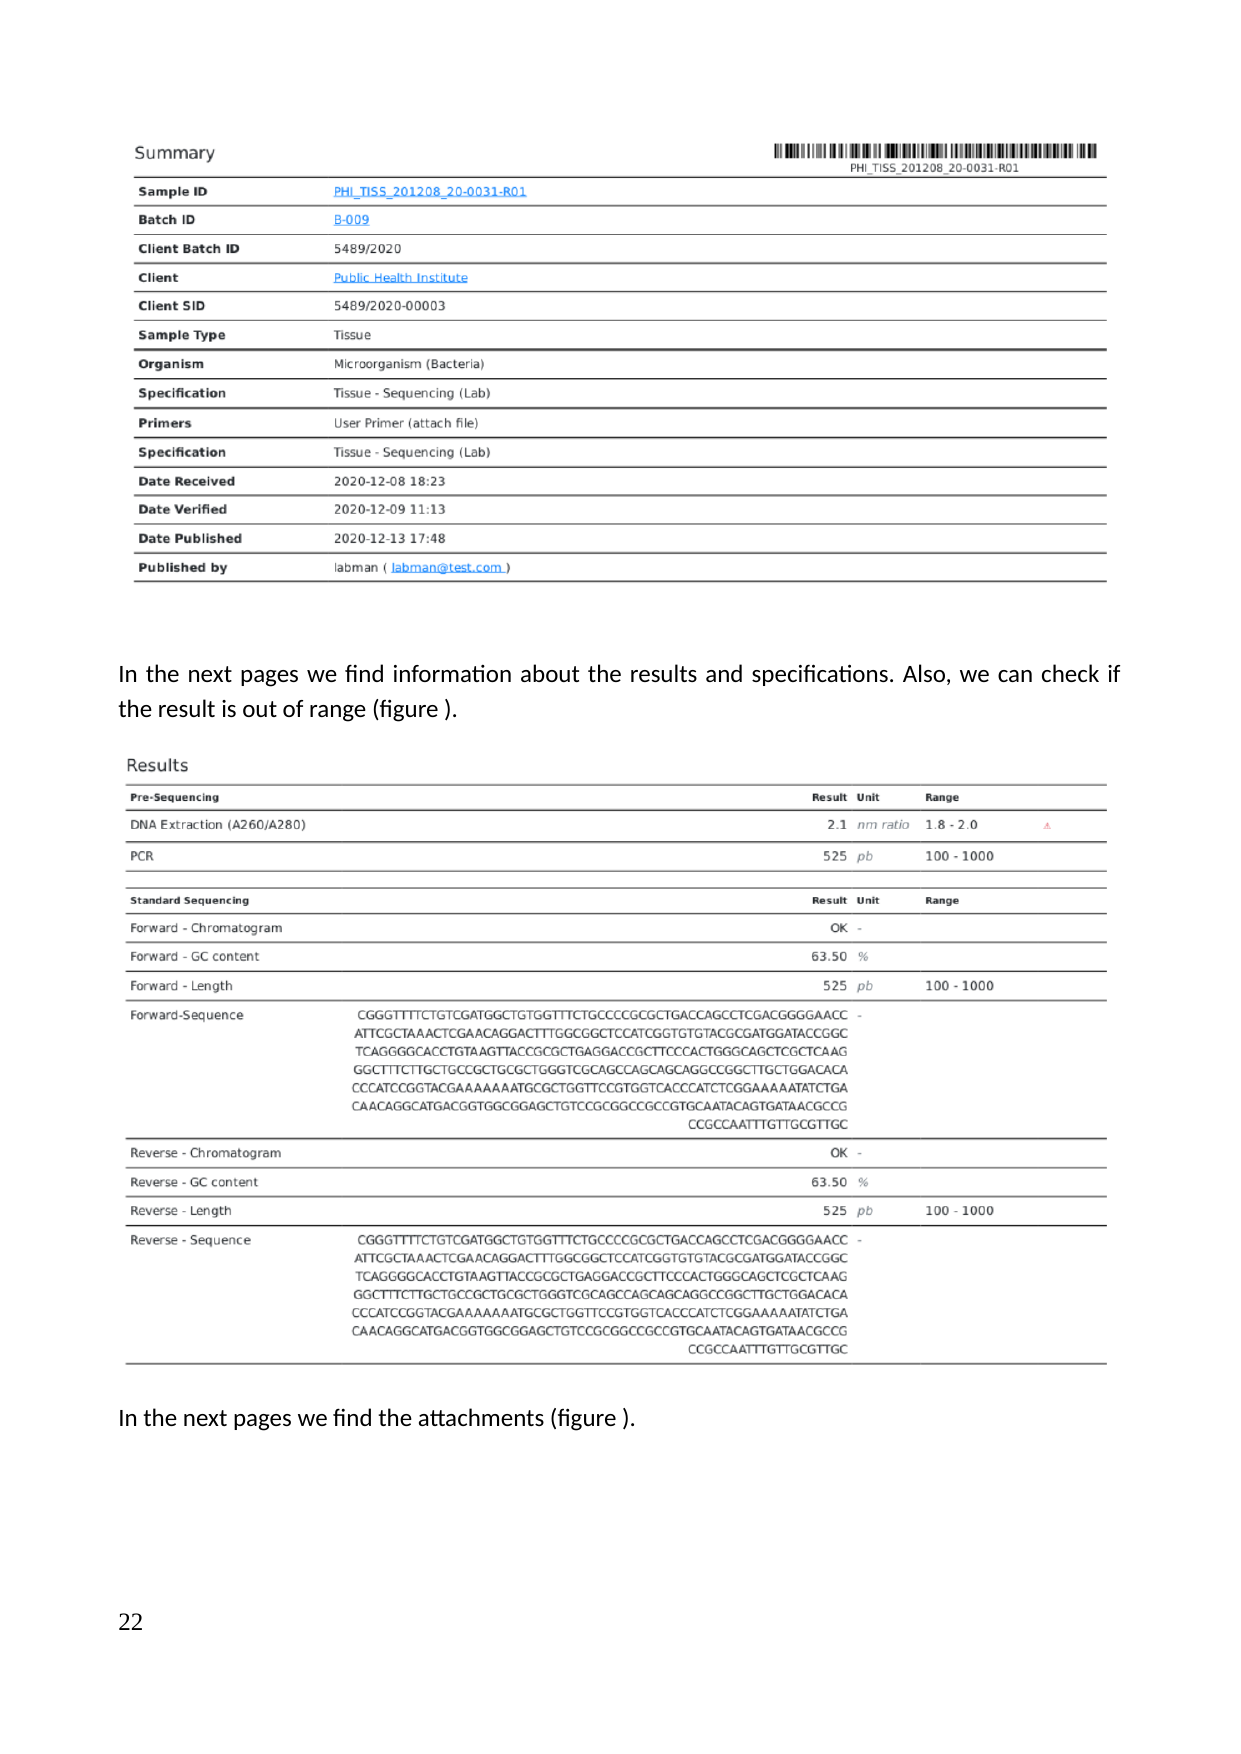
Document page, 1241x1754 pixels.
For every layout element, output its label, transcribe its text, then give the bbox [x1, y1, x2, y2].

text In the next pages we find the attachments (figure ). [118, 1379, 1122, 1432]
text In the next pages we find information about the results and specifications. Also, we can check if the result is out of range (figure ). [118, 658, 1122, 724]
picture [118, 118, 1123, 605]
picture [118, 742, 1123, 1379]
